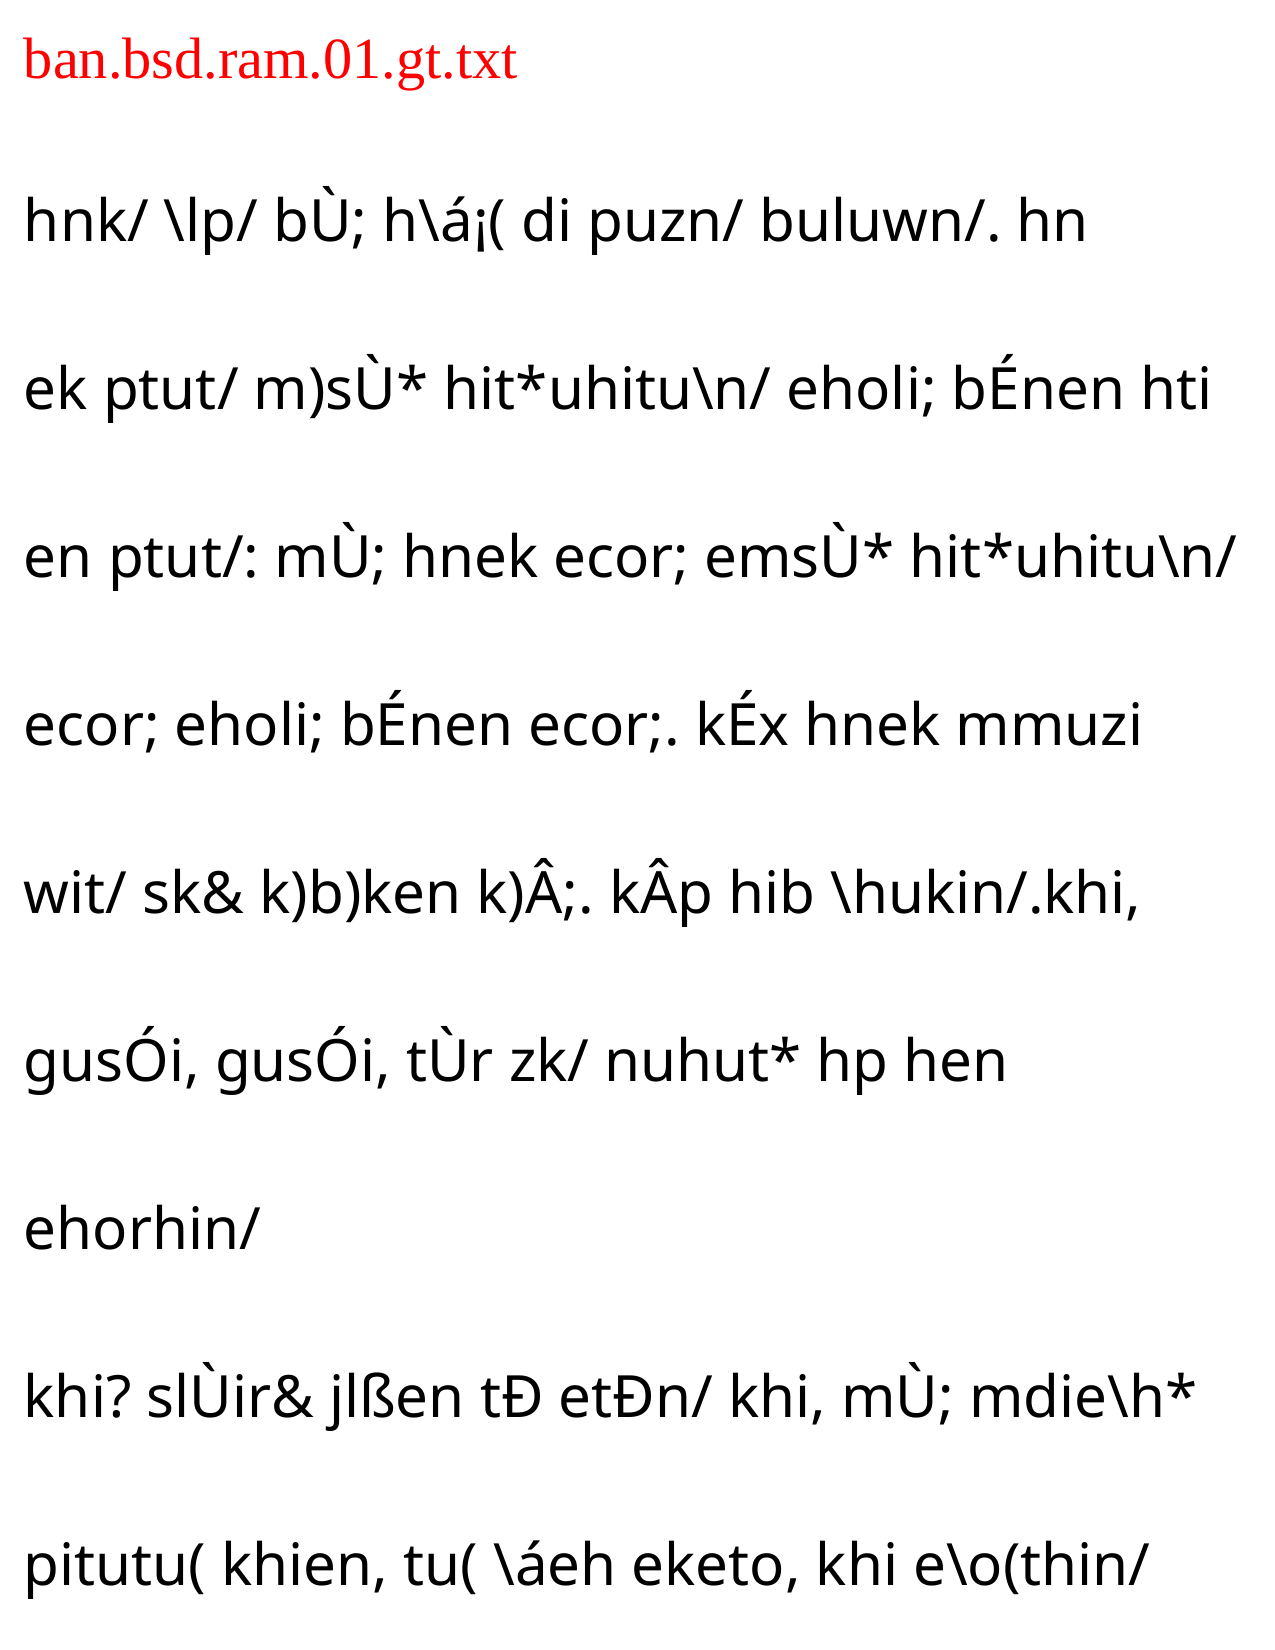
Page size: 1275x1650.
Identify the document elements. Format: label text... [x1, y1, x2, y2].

text wit/ sk& k)b)ken k)Â;. kÂp hib \hukin/.khi, [24, 851, 1251, 931]
text ecor; eholi; bÉnen ecor;. kÉx hnek mmuzi [24, 683, 1251, 763]
text pitutu( khien, tu( \áeh eketo, khi e\o(thin/ [24, 1523, 1251, 1603]
text en ptut/: mÙ; hnek ecor; emsÙ* hit*uhitu\n/ [24, 515, 1251, 595]
text khi? slÙir& jlßen tÐ etÐn/ khi, mÙ; mdie\h* [24, 1355, 1251, 1435]
text gusÓi, gusÓi, tÙr zk/ nuhut* hp hen ehorhin/ [24, 1019, 1251, 1267]
text ban.bsd.ram.01.gt.txt [24, 24, 1251, 91]
text ek ptut/ m)sÙ* hit*uhitu\n/ eholi; bÉnen hti [24, 347, 1251, 427]
text hnk/ \lp/ bÙ; h\á¡( di puzn/ buluwn/. hn [24, 179, 1251, 259]
